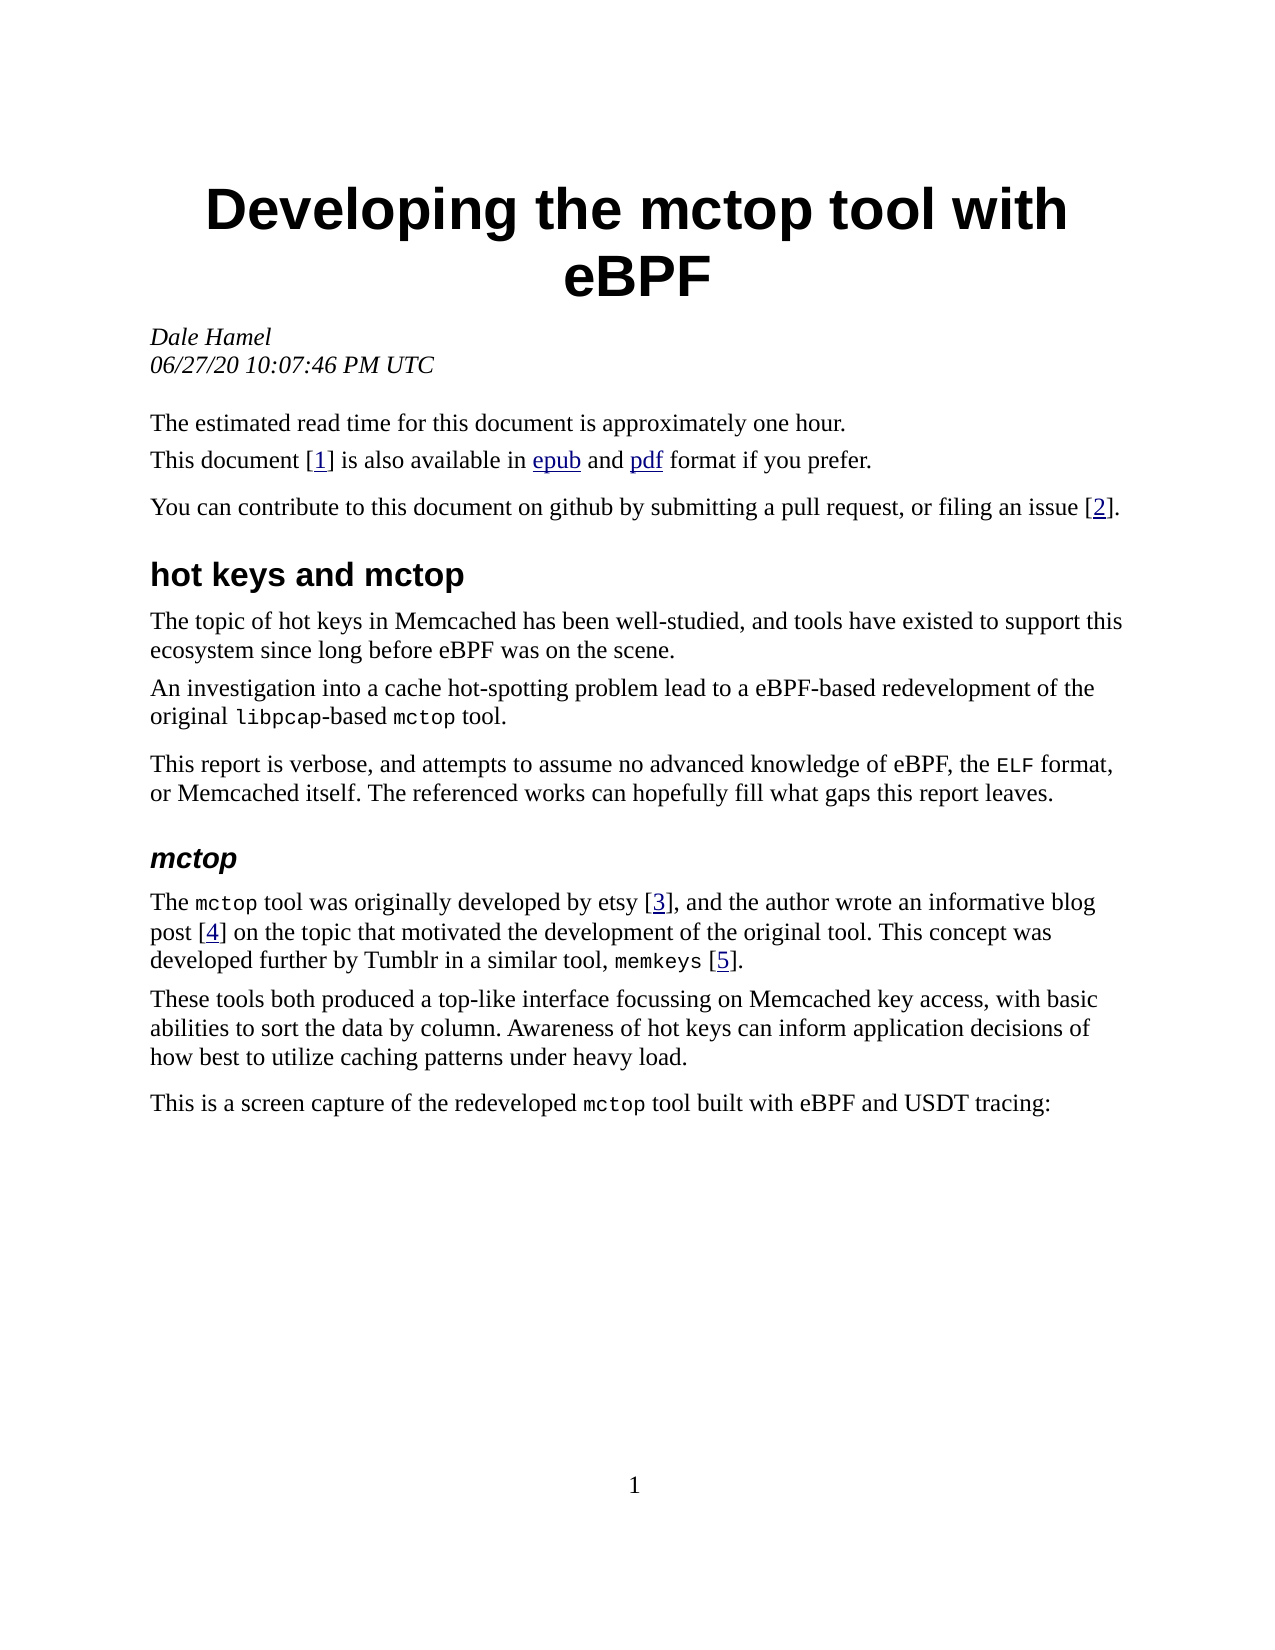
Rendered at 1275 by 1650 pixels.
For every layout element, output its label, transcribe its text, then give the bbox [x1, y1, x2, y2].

text The mctop tool was originally developed by etsy [3], and the author wrote an informative blog post [4] on the topic that motivated the development of the original tool. This concept was developed further by Tumblr in a similar tool, memkeys [5]. [150, 887, 1125, 975]
text The estimated read time for this document is approximately one hour. [150, 408, 1125, 437]
text This report is verbose, and attempts to assume no advanced knowledge of eBPF, the ELF format, or Memcached itself. The referenced works can hopefully fill what gaps this report leaves. [150, 749, 1125, 807]
text These tools both produced a top-like interface focussing on Memcached key access, with basic abilities to sort the data by column. Awareness of hot keys can inform application decisions of how best to utilize caching patterns under heavy load. [150, 984, 1125, 1070]
title Developing the mctop tool with eBPF [150, 175, 1125, 309]
text This is a screen capture of the redeveloped mctop tool built with eBPF and USDT tracing: [150, 1088, 1125, 1118]
subtitle hot keys and mctop [150, 555, 1125, 594]
text An investigation into a cache hot-spotting problem lead to a eBPF-based redevelopment of the original libpcap-based mctop tool. [150, 673, 1125, 731]
text 06/27/20 10:07:46 PM UTC [150, 350, 1125, 379]
text Dale Hamel [150, 322, 1125, 350]
subtitle mctop [150, 841, 1125, 875]
text You can contribute to this document on github by submitting a pull request, or filing an issue [2]. [150, 492, 1125, 521]
text This document [1] is also available in epub and pdf format if you prefer. [150, 446, 1125, 474]
text The topic of hot keys in Memcached has been well-studied, and tools have existed to support this ecosystem since long before eBPF was on the scene. [150, 606, 1125, 664]
